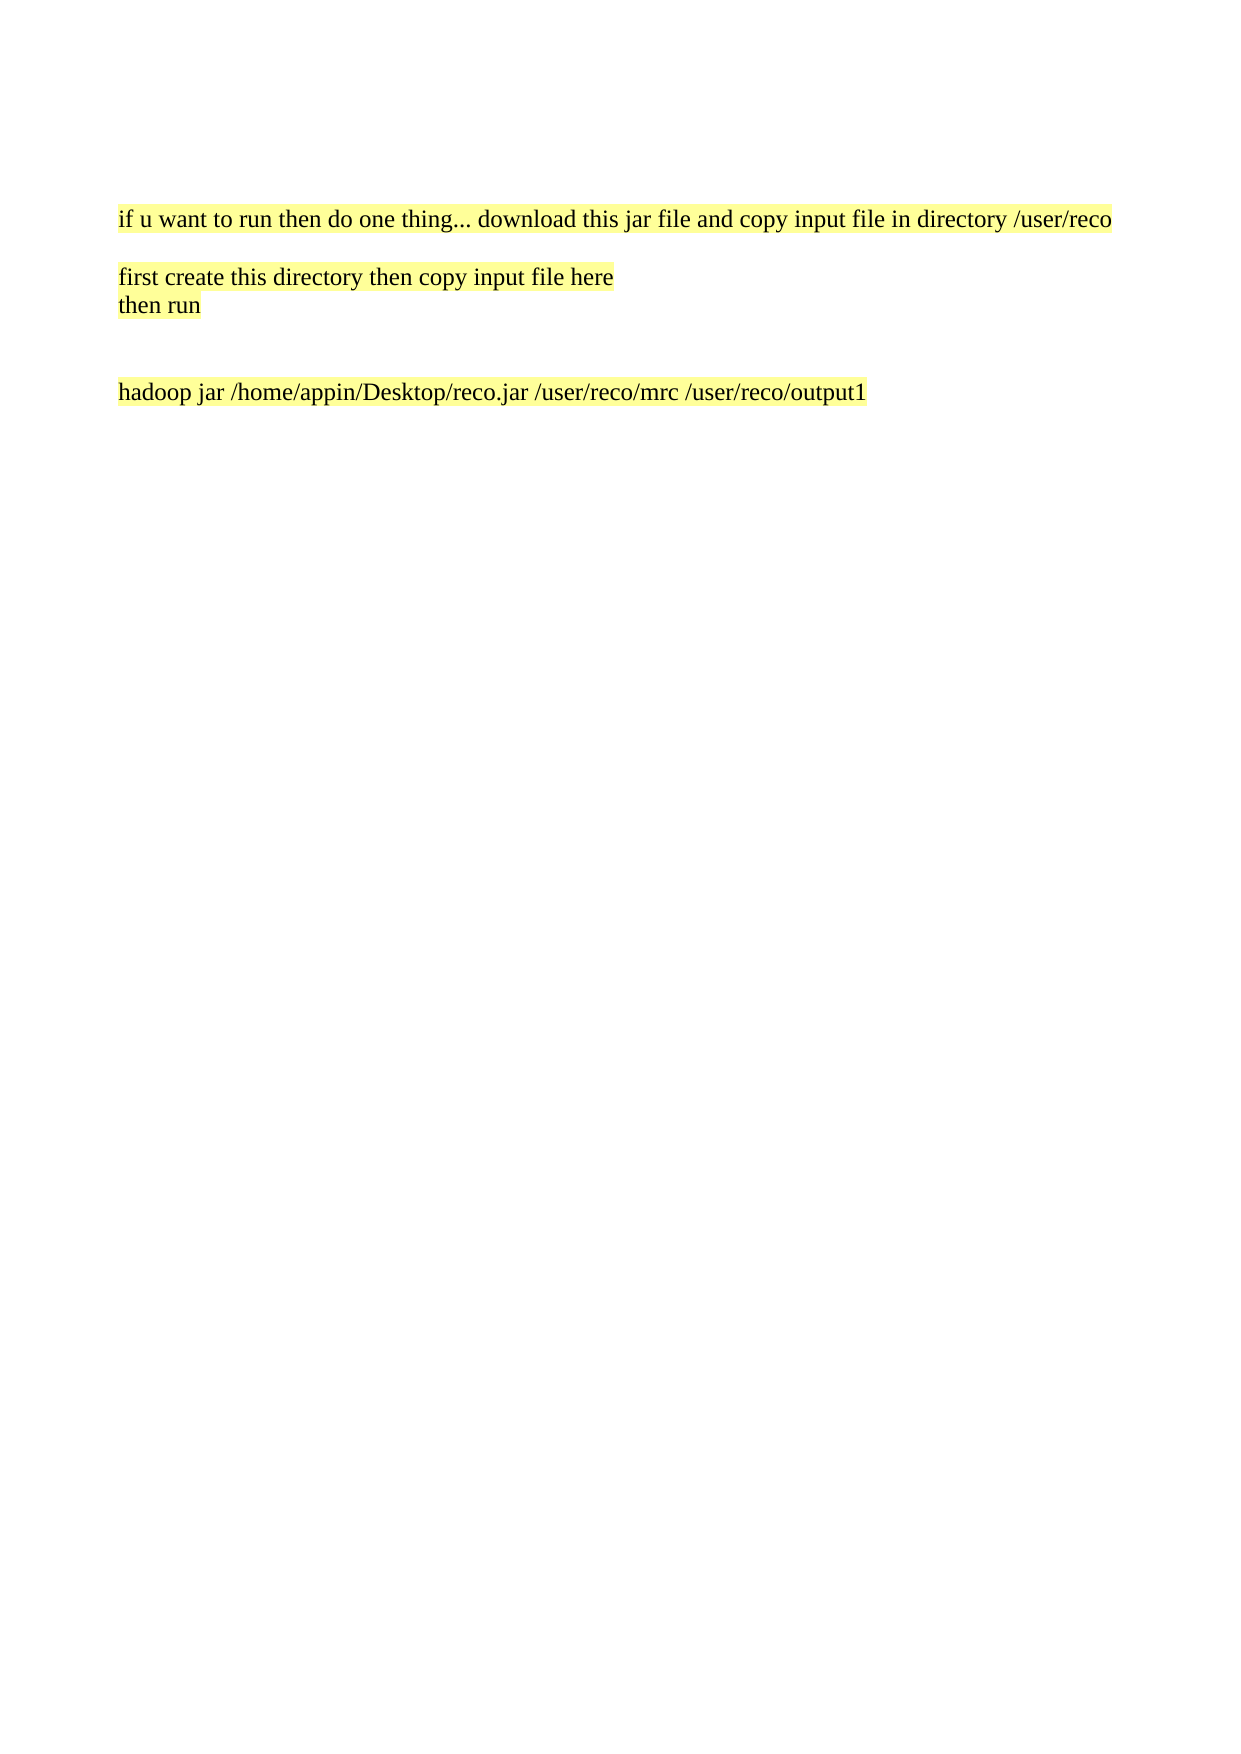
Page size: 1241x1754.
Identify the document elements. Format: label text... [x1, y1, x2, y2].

text first create this directory then copy input file here [118, 262, 1122, 291]
text then run [118, 291, 1122, 319]
text hadoop jar /home/appin/Desktop/reco.jar /user/reco/mrc /user/reco/output1 [118, 377, 1122, 406]
text if u want to run then do one thing... download this jar file and copy input file in directory /user/reco [118, 204, 1122, 233]
